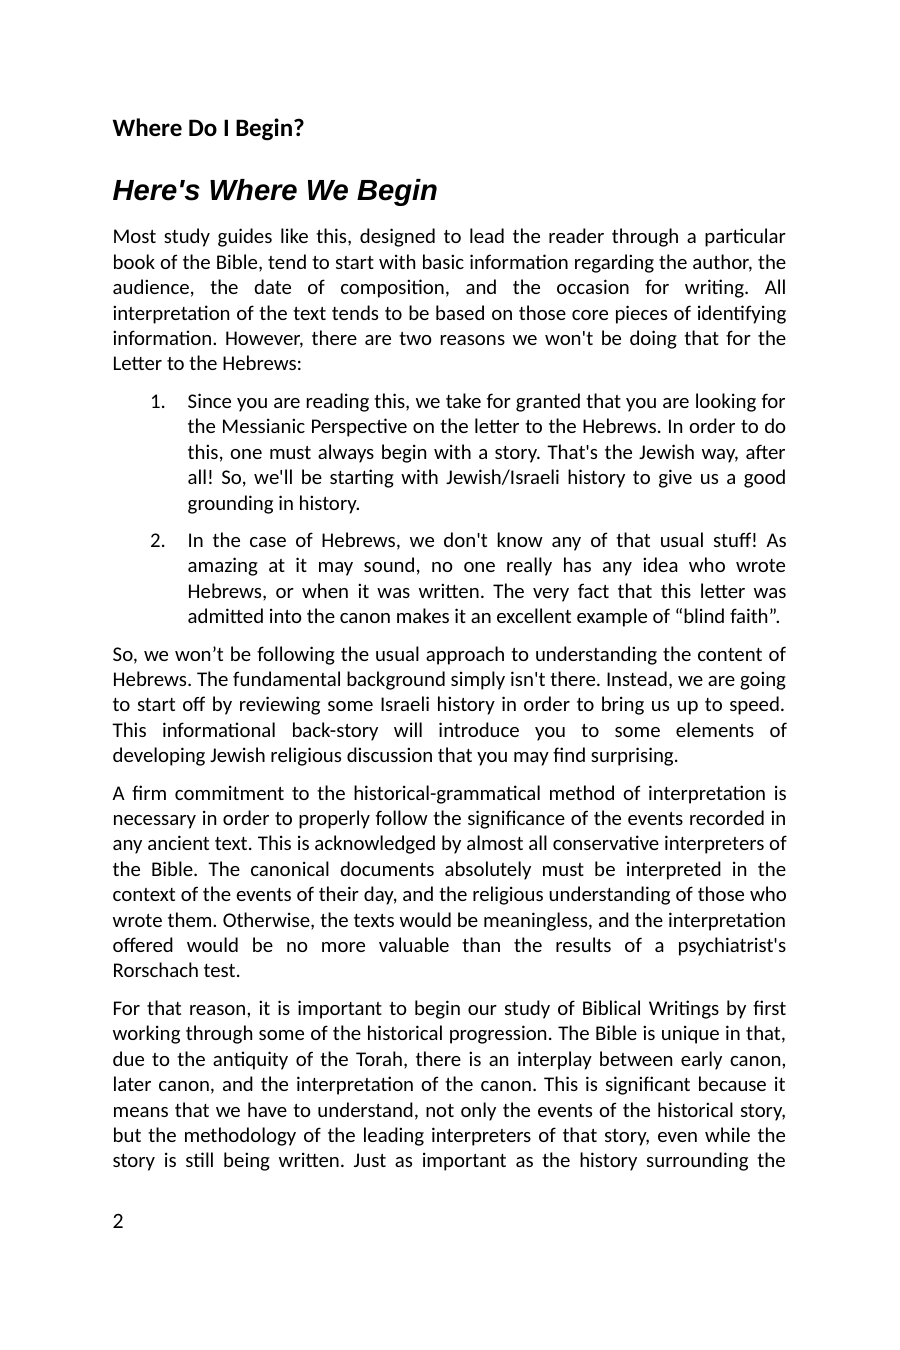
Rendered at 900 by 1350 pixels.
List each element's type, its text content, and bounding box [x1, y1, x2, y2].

text A firm commitment to the historical-grammatical method of interpretation is necessary in order to properly follow the significance of the events recorded in any ancient text. This is acknowledged by almost all conservative interpreters of the Bible. The canonical documents absolutely must be interpreted in the context of the events of their day, and the religious understanding of those who wrote them. Otherwise, the texts would be meaningless, and the interpretation offered would be no more valuable than the results of a psychiatrist's Rorschach test. [112, 780, 787, 983]
list Since you are reading this, we take for granted that you are looking for the Messianic Perspective on the letter to the Hebrews. In order to do this, one must always begin with a story. That's the Jewish way, after all! So, we'll be starting with Jewish/Israeli history to give us a good grounding in history. [150, 388, 787, 515]
list In the case of Hebrews, we don't know any of that usual stuff! As amazing at it may sound, no one really has any idea who wrote Hebrews, or when it was written. The very fact that this letter was admitted into the canon makes it an excellent example of “blind faith”. [150, 527, 787, 629]
text For that reason, it is important to begin our study of Biblical Writings by first working through some of the historical progression. The Bible is unique in that, due to the antiquity of the Torah, there is an interplay between early canon, later canon, and the interpretation of the canon. This is significant because it means that we have to understand, not only the events of the historical story, but the methodology of the leading interpreters of that story, even while the story is still being written. Just as important as the history surrounding the [112, 995, 787, 1173]
text Most study guides like this, designed to lead the reader through a particular book of the Bible, tend to start with basic information regarding the author, the audience, the date of composition, and the occasion for writing. All interpretation of the text tends to be based on those core pieces of identifying information. However, there are two reasons we won't be doing that for the Letter to the Hebrews: [112, 223, 787, 376]
subtitle Here's Where We Begin [112, 173, 787, 207]
text So, we won’t be following the usual approach to understanding the content of Hebrews. The fundamental background simply isn't there. Instead, we are going to start off by reviewing some Israeli history in order to bring us up to speed. This informational back-story will introduce you to some elements of developing Jewish religious discussion that you may find surprising. [112, 641, 787, 768]
